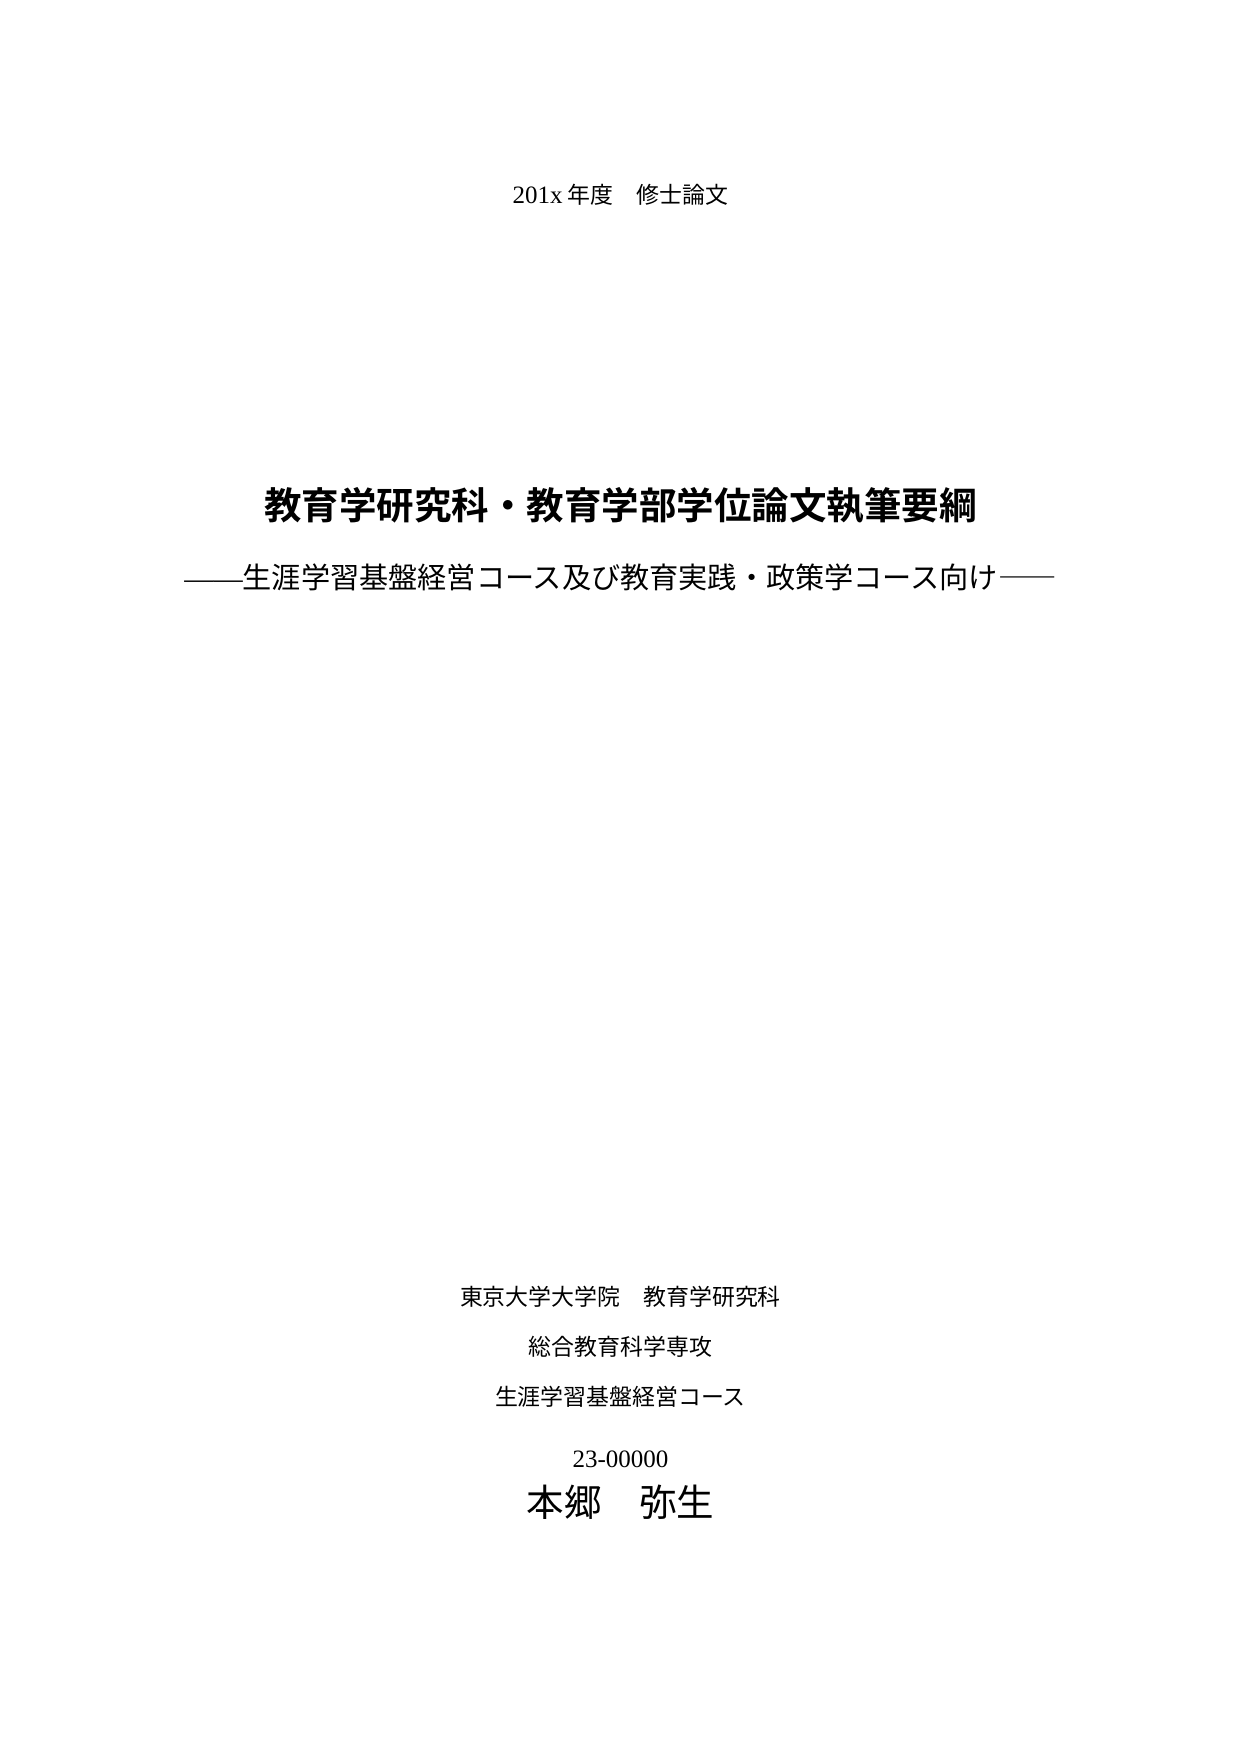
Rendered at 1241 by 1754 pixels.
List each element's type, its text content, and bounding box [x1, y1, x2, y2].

text 東京大学大学院 教育学研究科 [148, 1279, 1093, 1312]
text 23-00000 [148, 1445, 1093, 1473]
text 総合教育科学専攻 [148, 1329, 1093, 1362]
text 本郷 弥生 [148, 1473, 1093, 1527]
text 201x年度 修士論文 [148, 177, 1093, 210]
text 生涯学習基盤経営コース [148, 1379, 1093, 1412]
subtitle ——生涯学習基盤経営コース及び教育実践・政策学コース向け—— [148, 554, 1093, 597]
title 教育学研究科・教育学部学位論文執筆要綱 [148, 476, 1093, 530]
